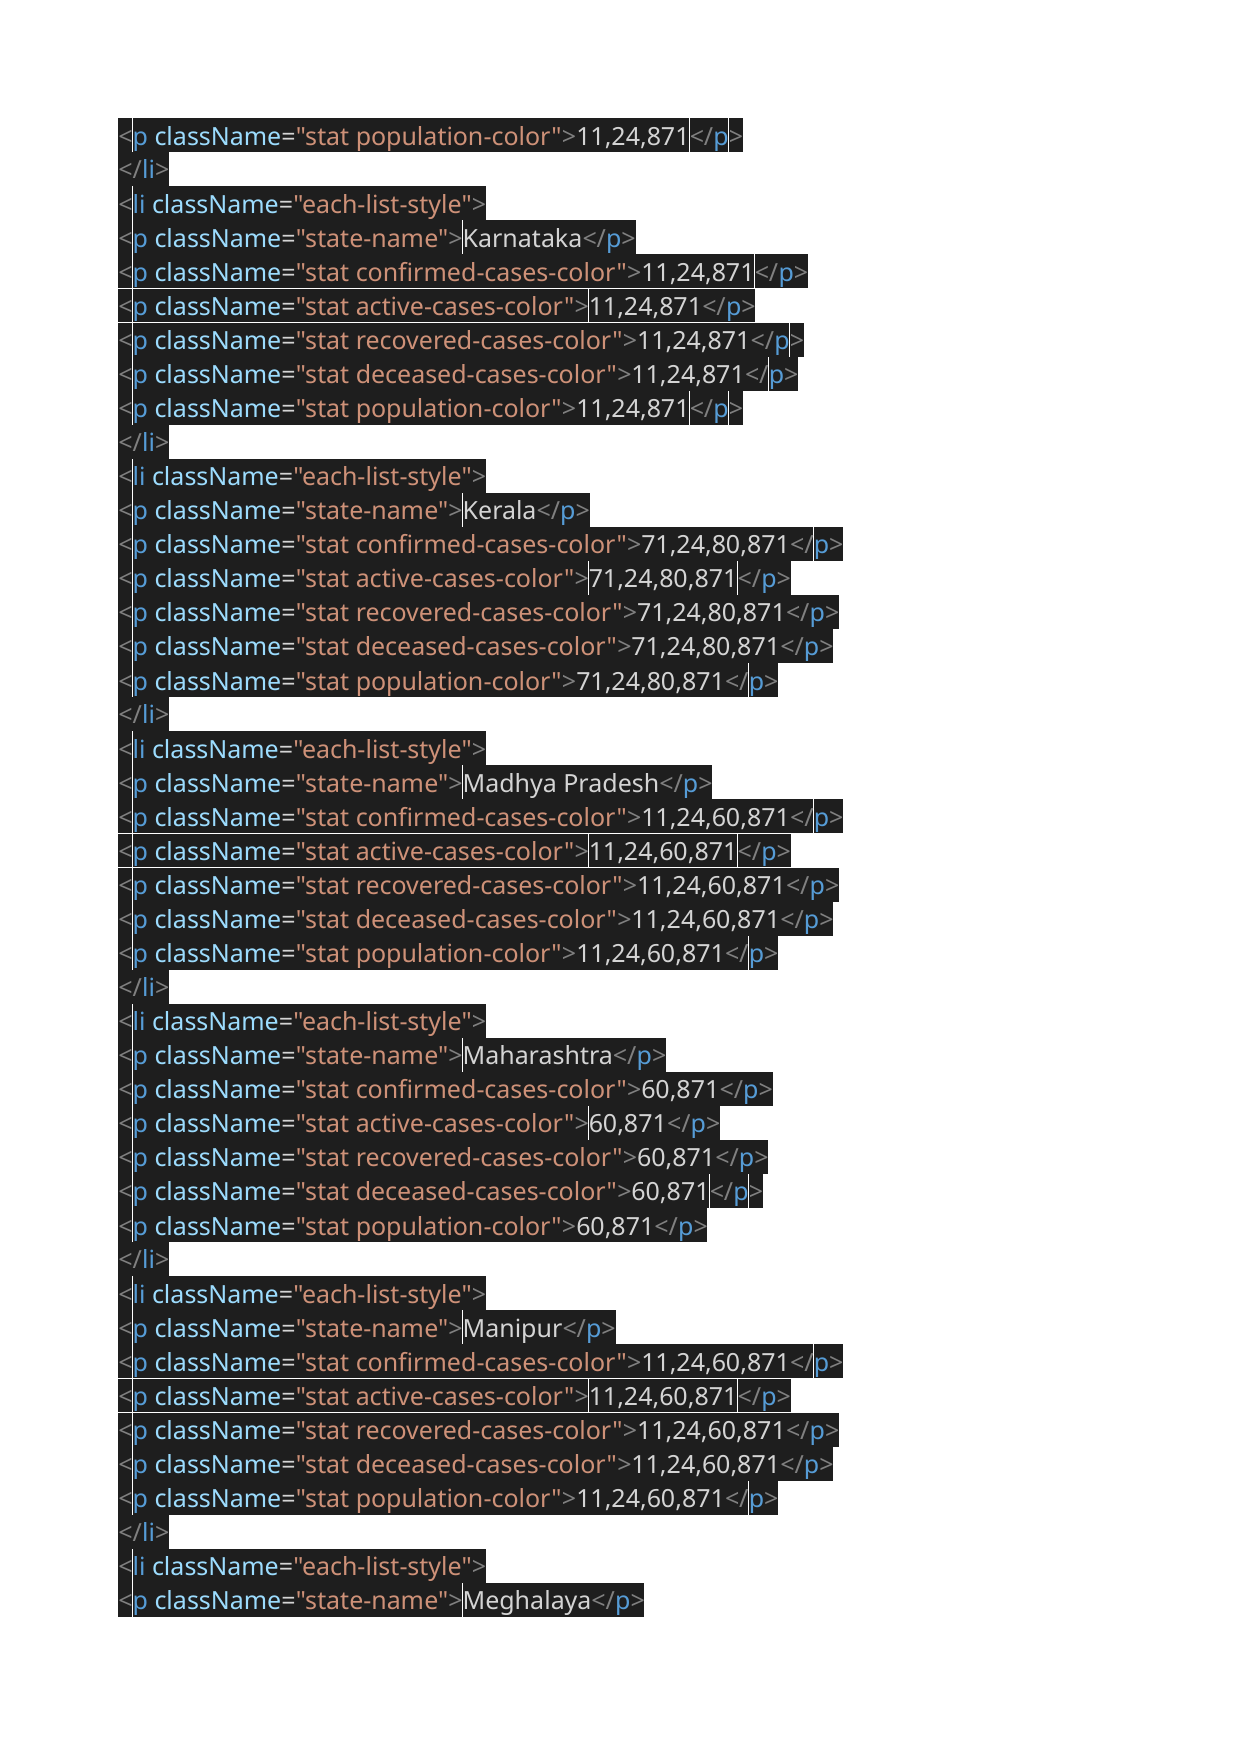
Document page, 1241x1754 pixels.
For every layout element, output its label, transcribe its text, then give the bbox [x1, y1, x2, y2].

text <p className="stat active-cases-color">71,24,80,871</p> [118, 561, 1122, 595]
text <p className="stat population-color">11,24,60,871</p> [118, 1481, 1122, 1515]
text <p className="stat deceased-cases-color">11,24,60,871</p> [118, 902, 1122, 936]
text <li className="each-list-style"> [118, 1276, 1122, 1310]
text <p className="stat confirmed-cases-color">71,24,80,871</p> [118, 527, 1122, 561]
text </li> [118, 425, 1122, 459]
text <p className="stat confirmed-cases-color">11,24,871</p> [118, 254, 1122, 288]
text <p className="stat active-cases-color">11,24,60,871</p> [118, 833, 1122, 867]
text <p className="stat population-color">60,871</p> [118, 1208, 1122, 1242]
text <p className="stat deceased-cases-color">71,24,80,871</p> [118, 629, 1122, 663]
text <p className="stat active-cases-color">11,24,60,871</p> [118, 1378, 1122, 1412]
text <p className="state-name">Manipur</p> [118, 1310, 1122, 1344]
text <li className="each-list-style"> [118, 186, 1122, 220]
text <p className="stat population-color">11,24,871</p> [118, 118, 1122, 152]
text <p className="state-name">Maharashtra</p> [118, 1038, 1122, 1072]
text <li className="each-list-style"> [118, 1549, 1122, 1583]
text <p className="stat deceased-cases-color">11,24,871</p> [118, 357, 1122, 391]
text <li className="each-list-style"> [118, 731, 1122, 765]
text </li> [118, 152, 1122, 186]
text </li> [118, 1515, 1122, 1549]
text <p className="stat recovered-cases-color">11,24,60,871</p> [118, 867, 1122, 902]
text <p className="stat confirmed-cases-color">11,24,60,871</p> [118, 1344, 1122, 1378]
text <p className="stat population-color">11,24,60,871</p> [118, 936, 1122, 970]
text <li className="each-list-style"> [118, 1004, 1122, 1038]
text <p className="stat recovered-cases-color">60,871</p> [118, 1140, 1122, 1174]
text <p className="state-name">Kerala</p> [118, 493, 1122, 527]
text <p className="state-name">Karnataka</p> [118, 220, 1122, 254]
text <p className="state-name">Madhya Pradesh</p> [118, 765, 1122, 799]
text <p className="stat confirmed-cases-color">11,24,60,871</p> [118, 799, 1122, 833]
text <p className="stat active-cases-color">60,871</p> [118, 1106, 1122, 1140]
text <p className="stat recovered-cases-color">11,24,60,871</p> [118, 1412, 1122, 1447]
text </li> [118, 697, 1122, 731]
text <p className="stat active-cases-color">11,24,871</p> [118, 288, 1122, 322]
text </li> [118, 1242, 1122, 1276]
text <p className="stat population-color">71,24,80,871</p> [118, 663, 1122, 697]
text <p className="stat deceased-cases-color">11,24,60,871</p> [118, 1447, 1122, 1481]
text <p className="stat recovered-cases-color">71,24,80,871</p> [118, 595, 1122, 629]
text <p className="state-name">Meghalaya</p> [118, 1583, 1122, 1617]
text <p className="stat deceased-cases-color">60,871</p> [118, 1174, 1122, 1208]
text <li className="each-list-style"> [118, 459, 1122, 493]
text <p className="stat recovered-cases-color">11,24,871</p> [118, 322, 1122, 357]
text </li> [118, 970, 1122, 1004]
text <p className="stat population-color">11,24,871</p> [118, 391, 1122, 425]
text <p className="stat confirmed-cases-color">60,871</p> [118, 1072, 1122, 1106]
